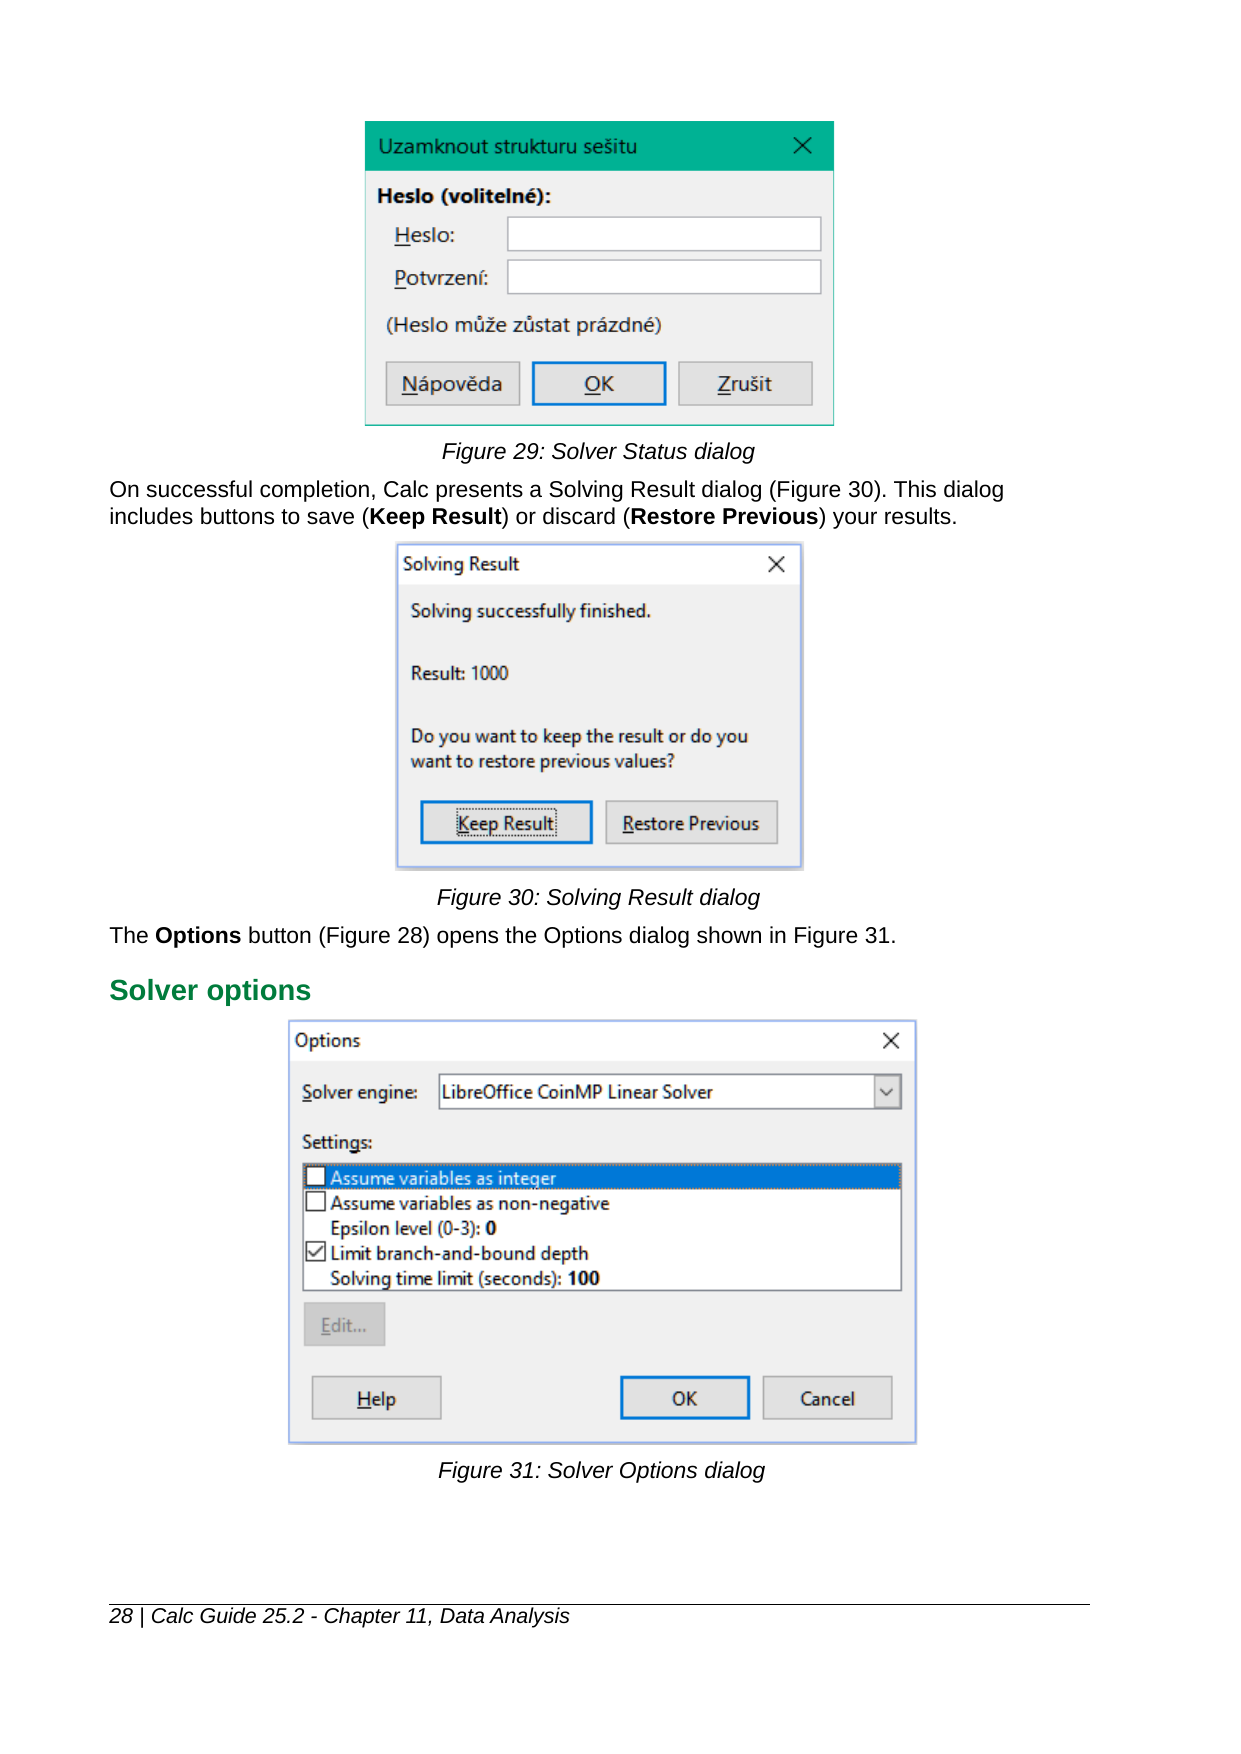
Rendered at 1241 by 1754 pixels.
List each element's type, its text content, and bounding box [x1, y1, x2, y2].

subtitle Solver options [109, 973, 1090, 1007]
text Figure 31: Solver Options dialog [288, 1457, 917, 1483]
text On successful completion, Calc presents a Solving Result dialog (Figure 30). This dialog includes buttons to save (Keep Result) or discard (Restore Previous) your results. [109, 476, 1090, 529]
text Figure 29: Solver Status dialog [365, 438, 834, 464]
picture [287, 1019, 918, 1445]
text Figure 30: Solving Result dialog [395, 883, 804, 910]
picture [364, 121, 835, 426]
picture [394, 541, 805, 871]
text The Options button (Figure 28) opens the Options dialog shown in Figure 31. [109, 922, 1090, 948]
